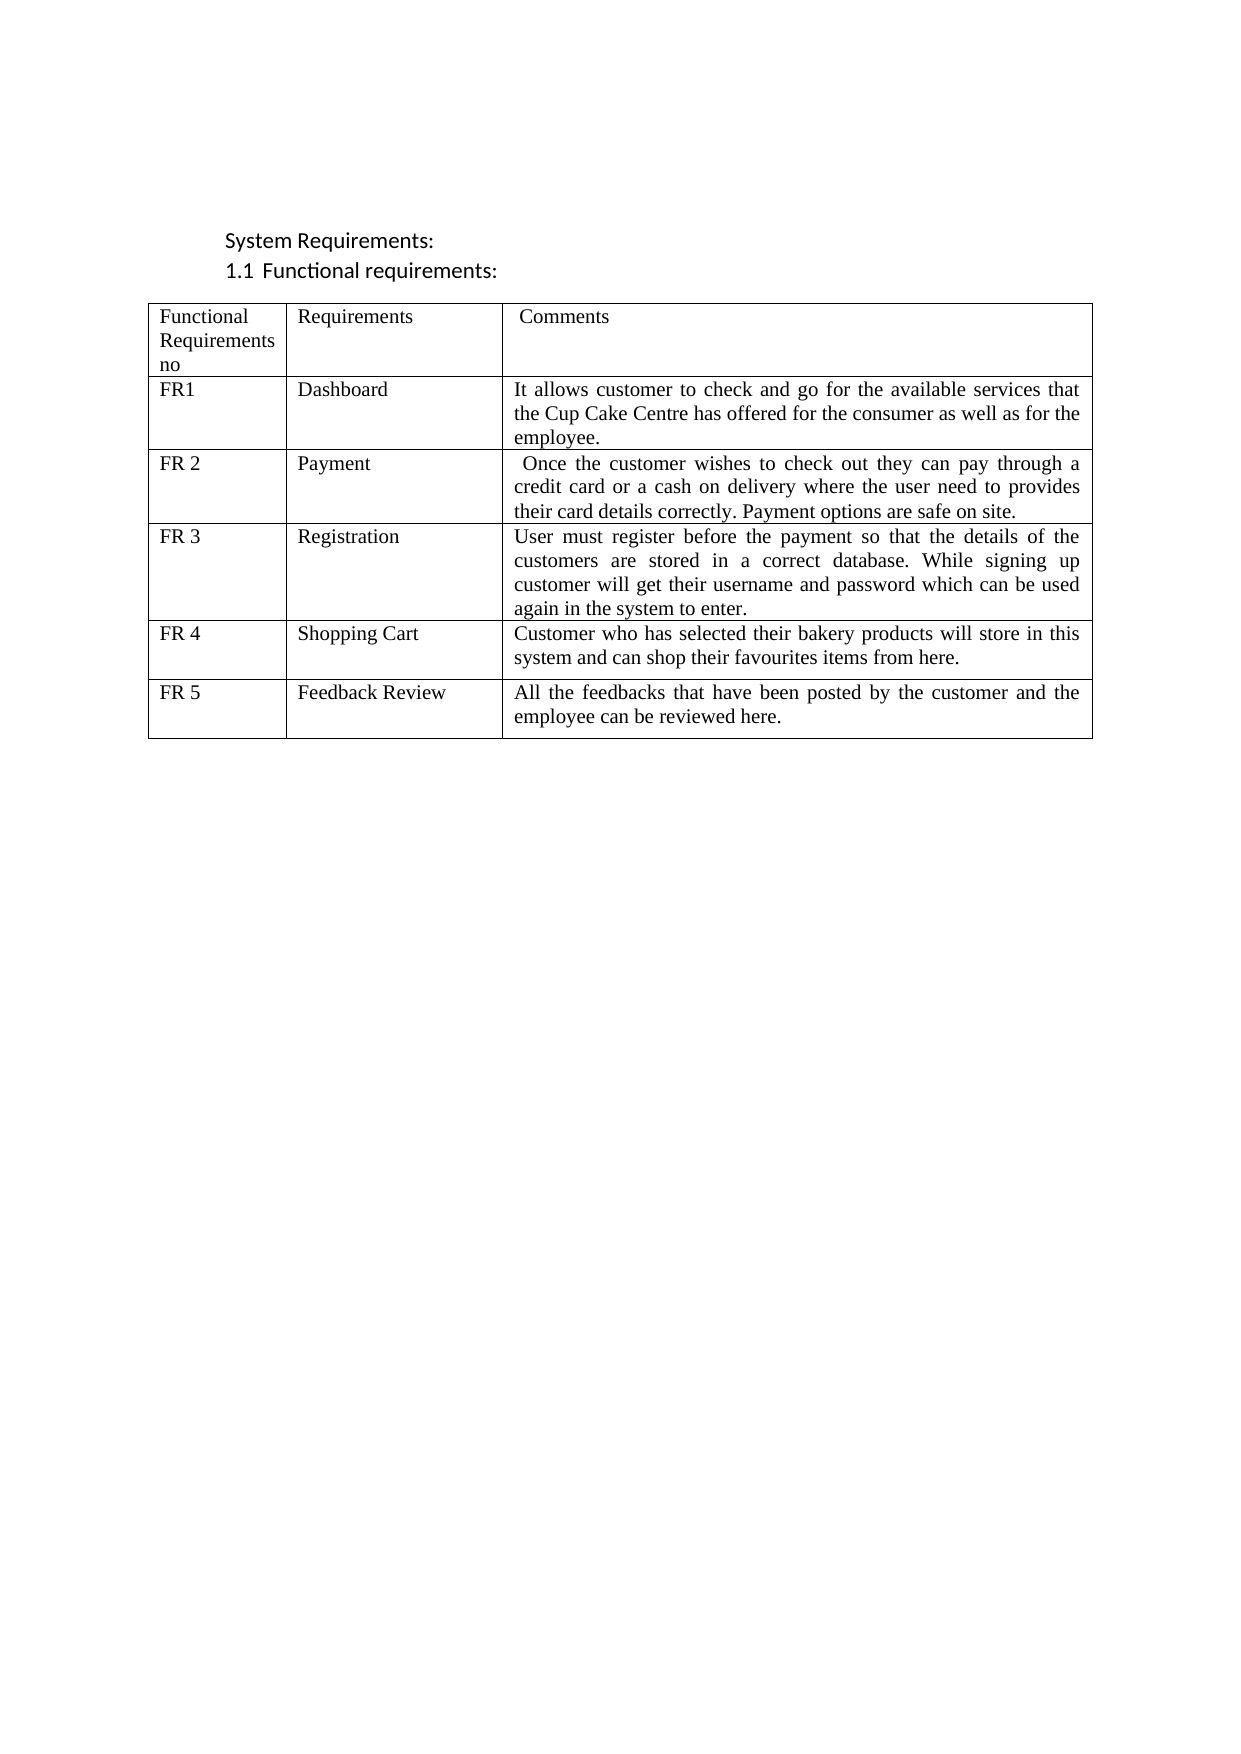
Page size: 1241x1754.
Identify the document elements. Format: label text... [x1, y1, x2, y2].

table_cell Shopping Cart [287, 621, 502, 679]
table_header Requirements [287, 304, 502, 376]
table_cell FR 3 [149, 524, 286, 620]
table_cell Customer who has selected their bakery products will store in this system and can shop their favourites items from here. [503, 621, 1092, 679]
table_cell FR 5 [149, 680, 286, 738]
table_cell Registration [287, 524, 502, 620]
table_cell FR1 [149, 377, 286, 449]
table_cell Payment [287, 450, 502, 523]
table_header Comments [503, 304, 1092, 376]
table_cell FR 4 [149, 621, 286, 679]
list System Requirements: [225, 226, 1090, 254]
list Functional requirements: [225, 256, 1090, 284]
table_cell Once the customer wishes to check out they can pay through a credit card or a cash on delivery where the user need to provides their card details correctly. Payment options are safe on site. [503, 450, 1092, 523]
table_cell User must register before the payment so that the details of the customers are stored in a correct database. While signing up customer will get their username and password which can be used again in the system to enter. [503, 524, 1092, 620]
table_cell Feedback Review [287, 680, 502, 738]
table_cell FR 2 [149, 450, 286, 523]
table_cell Dashboard [287, 377, 502, 449]
table_cell All the feedbacks that have been posted by the customer and the employee can be reviewed here. [503, 680, 1092, 738]
table_header Functional Requirements no [149, 304, 286, 376]
table_cell It allows customer to check and go for the available services that the Cup Cake Centre has offered for the consumer as well as for the employee. [503, 377, 1092, 449]
